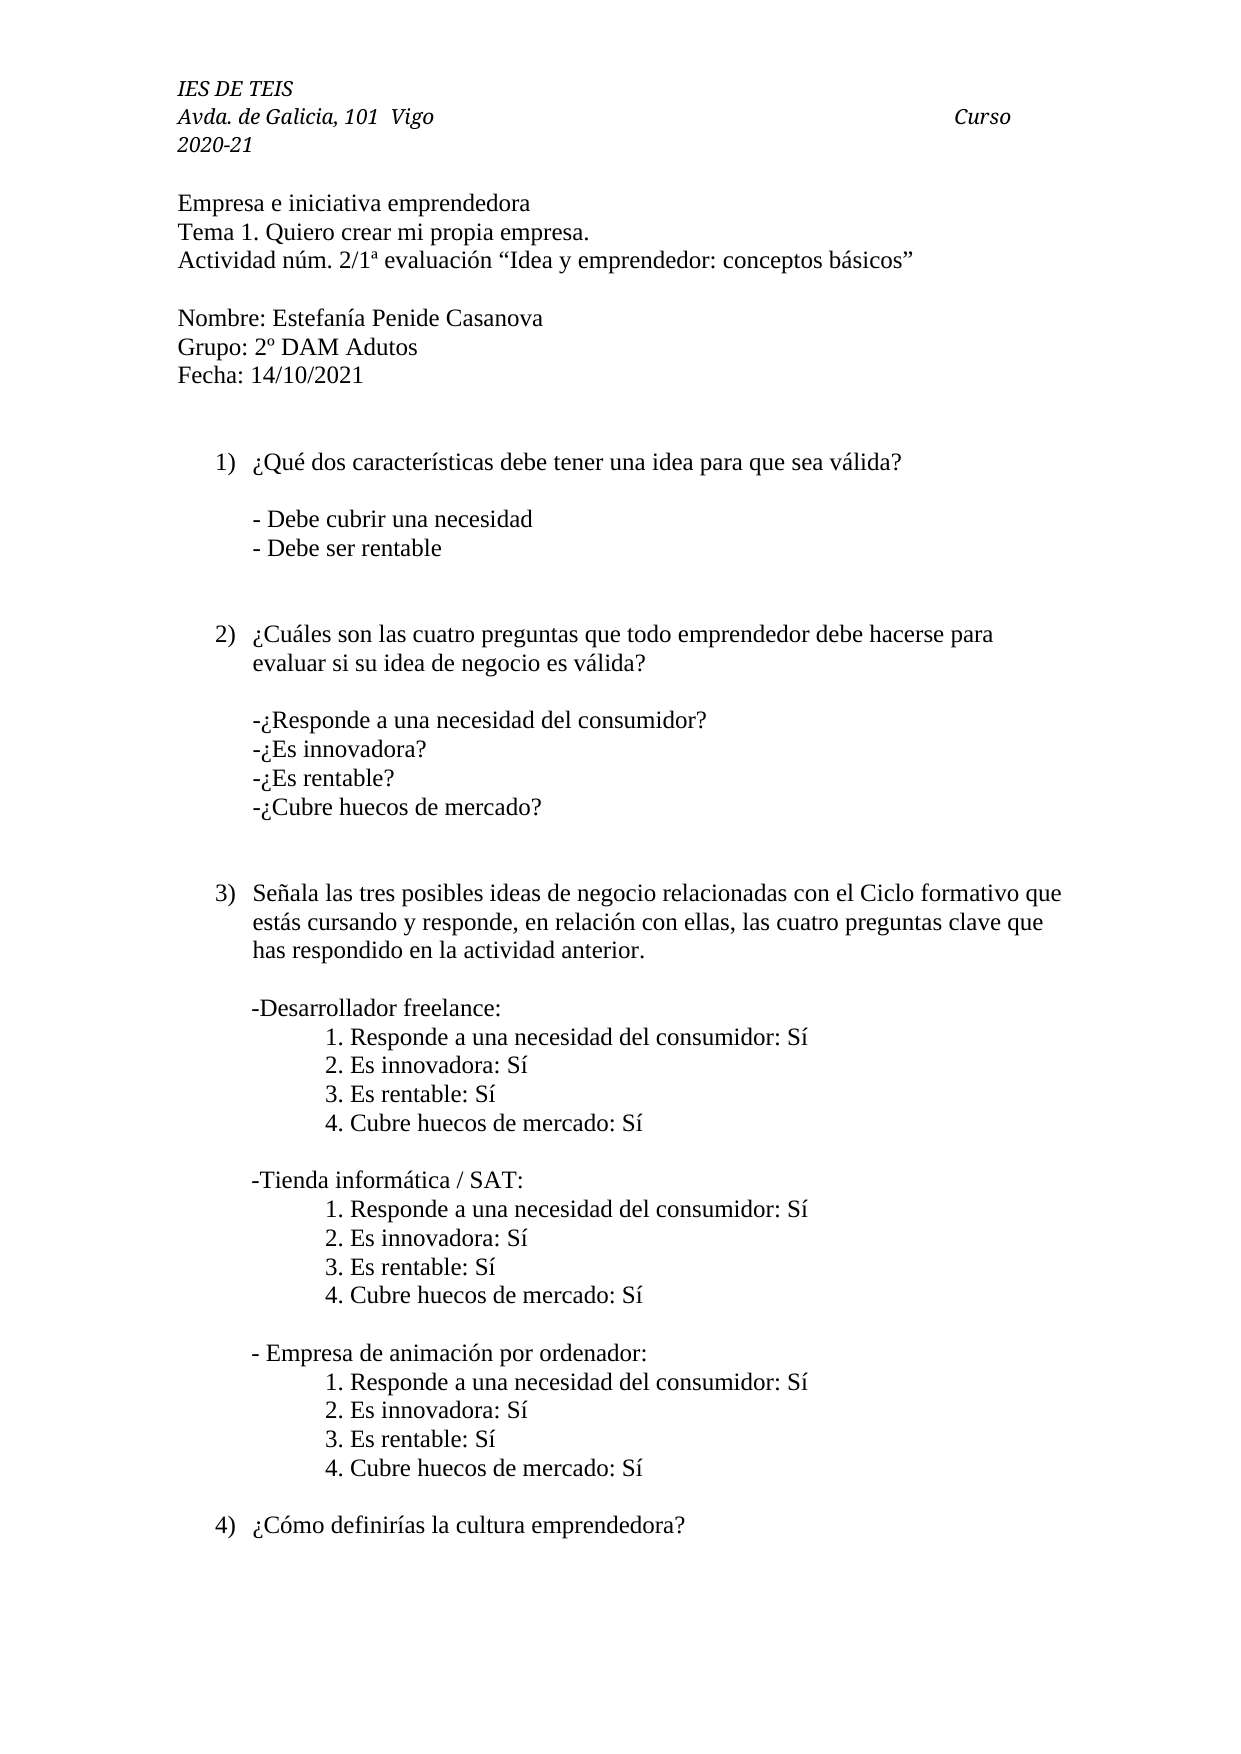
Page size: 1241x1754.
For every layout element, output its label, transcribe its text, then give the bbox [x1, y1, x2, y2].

list Señala las tres posibles ideas de negocio relacionadas con el Ciclo formativo que estás cursando y responde, en relación con ellas, las cuatro preguntas clave que has respondido en la actividad anterior. [215, 878, 1063, 964]
text Empresa e iniciativa emprendedora [177, 188, 1063, 217]
list 3. Es rentable: Sí [215, 1424, 1063, 1453]
list 4. Cubre huecos de mercado: Sí [215, 1108, 1063, 1137]
list 1. Responde a una necesidad del consumidor: Sí [215, 1194, 1063, 1223]
list -Desarrollador freelance: [215, 993, 1063, 1022]
list ¿Cuáles son las cuatro preguntas que todo emprendedor debe hacerse para evaluar si su idea de negocio es válida? [215, 619, 1063, 677]
list - Debe ser rentable [252, 533, 1063, 562]
text -Tienda informática / SAT: [215, 1165, 1063, 1194]
list ¿Qué dos características debe tener una idea para que sea válida? [215, 447, 1063, 475]
text - Empresa de animación por ordenador: [215, 1338, 1063, 1367]
list ¿Cómo definirías la cultura emprendedora? [215, 1510, 1063, 1539]
text Fecha: 14/10/2021 [177, 360, 1063, 389]
text Tema 1. Quiero crear mi propia empresa. [177, 217, 1063, 245]
text Actividad núm. 2/1ª evaluación “Idea y emprendedor: conceptos básicos” [177, 245, 1063, 274]
list -¿Es innovadora? [252, 734, 1063, 763]
text Nombre: Estefanía Penide Casanova [177, 303, 1063, 332]
list 2. Es innovadora: Sí [215, 1050, 1063, 1079]
list - Debe cubrir una necesidad [252, 504, 1063, 533]
text Grupo: 2º DAM Adutos [177, 332, 1063, 360]
list 1. Responde a una necesidad del consumidor: Sí [215, 1022, 1063, 1050]
list 2. Es innovadora: Sí [215, 1395, 1063, 1424]
list 4. Cubre huecos de mercado: Sí [215, 1453, 1063, 1482]
list 3. Es rentable: Sí [215, 1079, 1063, 1108]
list -¿Responde a una necesidad del consumidor? [252, 705, 1063, 734]
list 3. Es rentable: Sí [215, 1252, 1063, 1280]
list -¿Es rentable? [252, 763, 1063, 792]
list 2. Es innovadora: Sí [215, 1223, 1063, 1252]
list 1. Responde a una necesidad del consumidor: Sí [215, 1367, 1063, 1395]
list 4. Cubre huecos de mercado: Sí [215, 1280, 1063, 1309]
list -¿Cubre huecos de mercado? [252, 792, 1063, 820]
